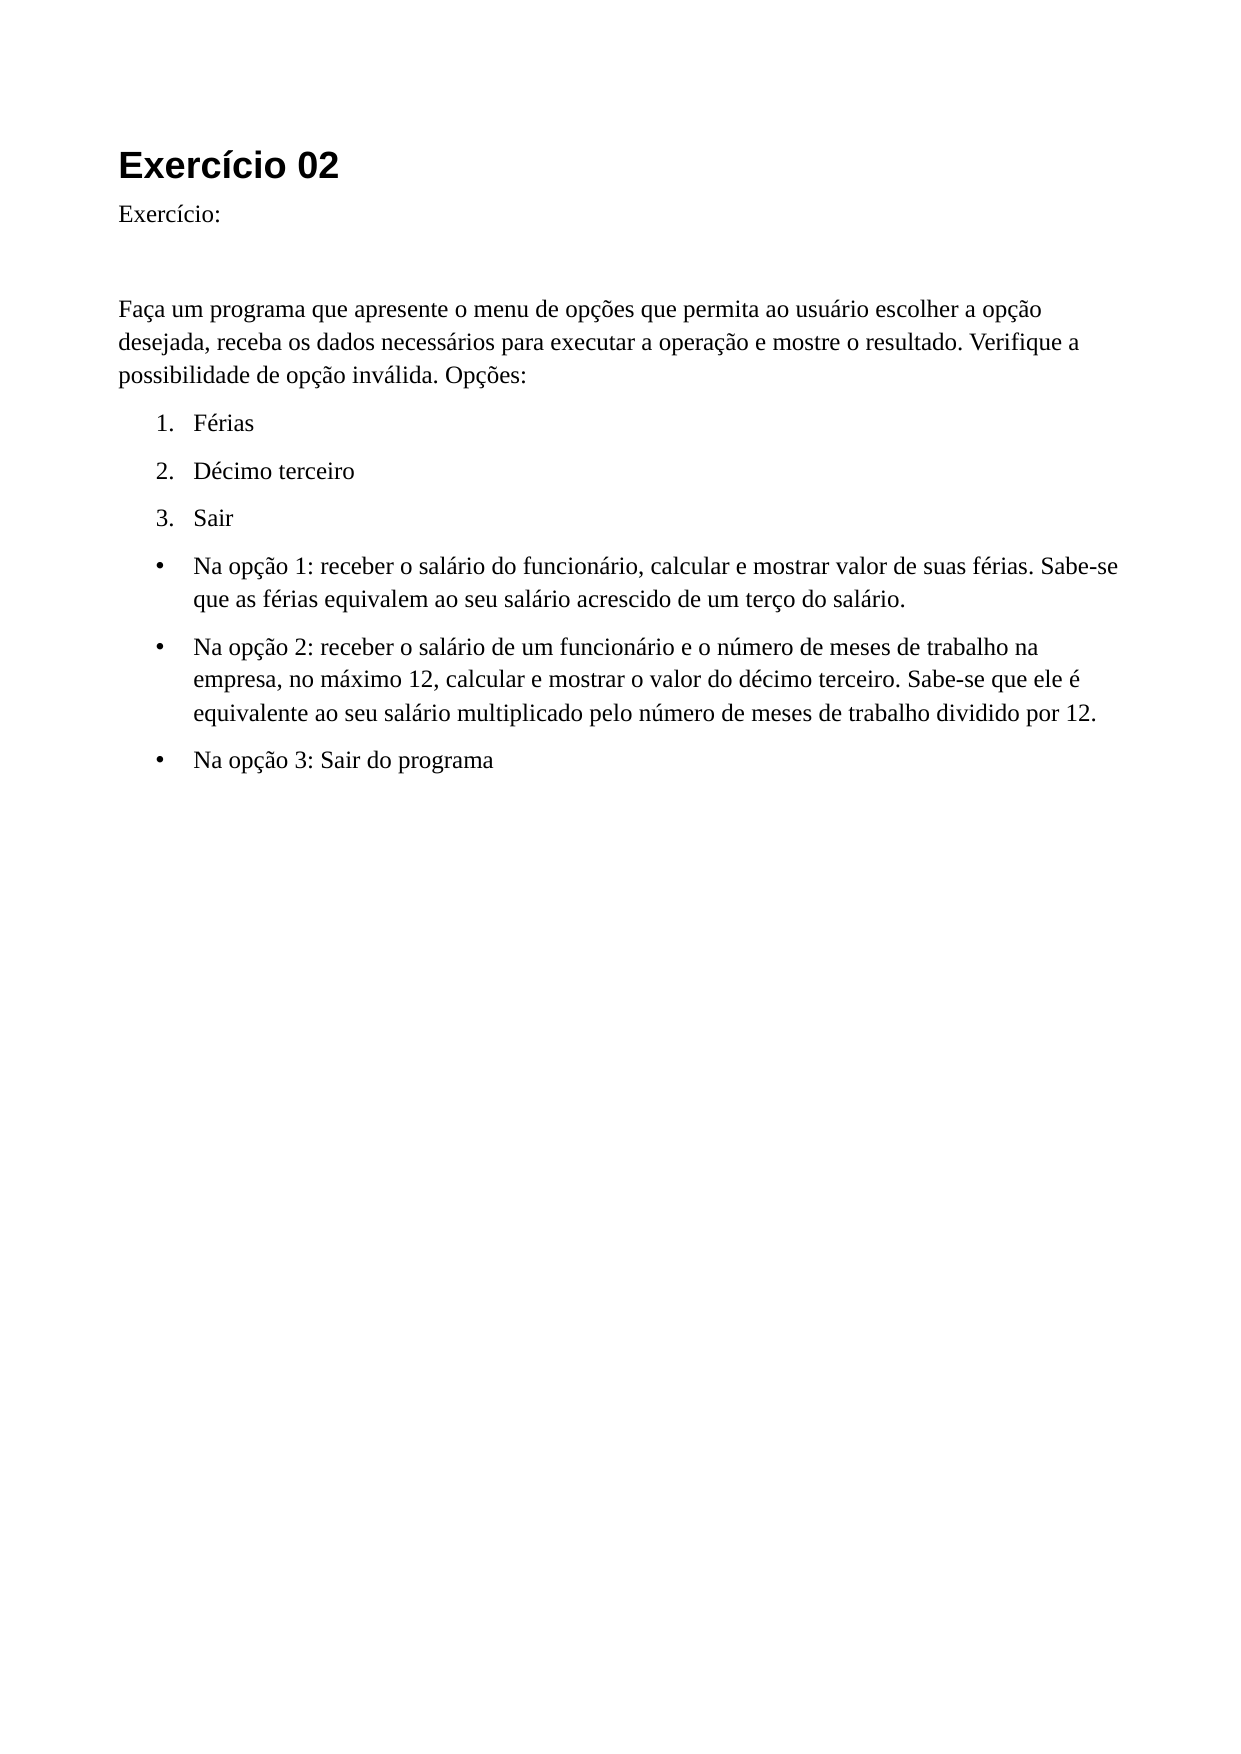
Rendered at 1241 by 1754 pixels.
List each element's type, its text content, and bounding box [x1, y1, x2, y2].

list Sair [156, 503, 1122, 532]
subtitle Exercício 02 [118, 143, 1122, 187]
text Faça um programa que apresente o menu de opções que permita ao usuário escolher a opção desejada, receba os dados necessários para executar a operação e mostre o resultado. Verifique a possibilidade de opção inválida. Opções: [118, 294, 1122, 389]
list Décimo terceiro [156, 456, 1122, 484]
list Férias [156, 408, 1122, 437]
list Na opção 3: Sair do programa [156, 745, 1122, 774]
list Na opção 1: receber o salário do funcionário, calcular e mostrar valor de suas férias. Sabe-se que as férias equivalem ao seu salário acrescido de um terço do salário. [156, 551, 1122, 613]
text Exercício: [118, 199, 1122, 228]
list Na opção 2: receber o salário de um funcionário e o número de meses de trabalho na empresa, no máximo 12, calcular e mostrar o valor do décimo terceiro. Sabe-se que ele é equivalente ao seu salário multiplicado pelo número de meses de trabalho dividido por 12. [156, 632, 1122, 726]
